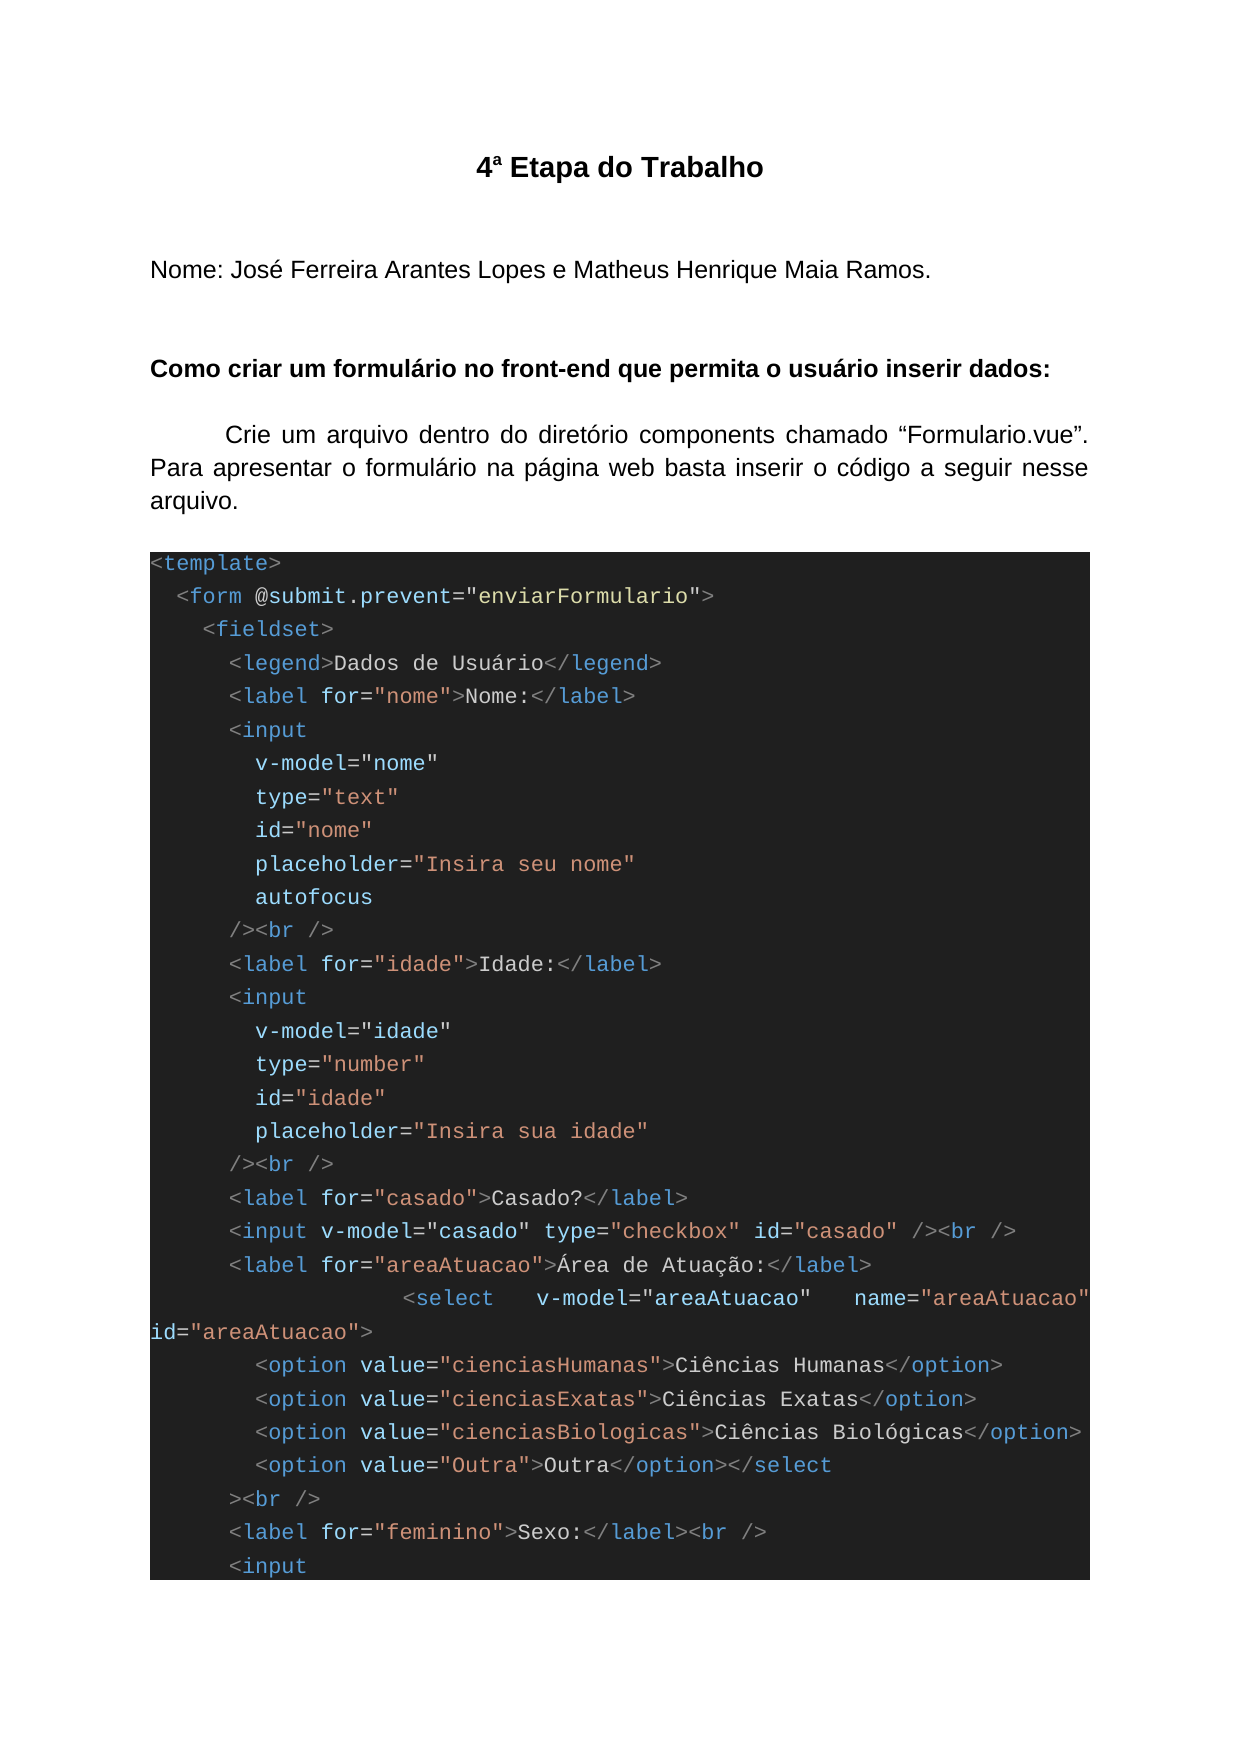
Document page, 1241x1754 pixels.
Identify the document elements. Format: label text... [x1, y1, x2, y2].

text Como criar um formulário no front-end que permita o usuário inserir dados: [150, 354, 1090, 382]
text <select v-model="areaAtuacao" name="areaAtuacao" id="areaAtuacao"> [150, 1287, 1090, 1346]
text type="text" [150, 786, 1090, 811]
text <input [150, 1555, 1090, 1580]
text <legend>Dados de Usuário</legend> [150, 652, 1090, 677]
text <fieldset> [150, 619, 1090, 643]
text autofocus [150, 886, 1090, 911]
text <label for="feminino">Sexo:</label><br /> [150, 1521, 1090, 1546]
text id="idade" [150, 1087, 1090, 1112]
text /><br /> [150, 1154, 1090, 1178]
text type="number" [150, 1053, 1090, 1078]
text <option value="cienciasBiologicas">Ciências Biológicas</option> [150, 1421, 1090, 1446]
text id="nome" [150, 819, 1090, 844]
text 4a Etapa do Trabalho [150, 150, 1090, 183]
text <input v-model="casado" type="checkbox" id="casado" /><br /> [150, 1221, 1090, 1245]
text <label for="idade">Idade:</label> [150, 953, 1090, 978]
text ><br /> [150, 1488, 1090, 1513]
text <option value="cienciasExatas">Ciências Exatas</option> [150, 1388, 1090, 1412]
text v-model="idade" [150, 1020, 1090, 1045]
text placeholder="Insira seu nome" [150, 853, 1090, 877]
text v-model="nome" [150, 752, 1090, 777]
text /><br /> [150, 919, 1090, 944]
text Crie um arquivo dentro do diretório components chamado “Formulario.vue”. Para apresentar o formulário na página web basta inserir o código a seguir nesse arquivo. [150, 420, 1090, 514]
text <label for="nome">Nome:</label> [150, 686, 1090, 710]
text <form @submit.prevent="enviarFormulario"> [150, 585, 1090, 610]
text <option value="cienciasHumanas">Ciências Humanas</option> [150, 1354, 1090, 1379]
text <label for="casado">Casado?</label> [150, 1187, 1090, 1212]
text <template> [150, 552, 1090, 577]
text <label for="areaAtuacao">Área de Atuação:</label> [150, 1254, 1090, 1279]
text <input [150, 986, 1090, 1011]
text <input [150, 719, 1090, 744]
text <option value="Outra">Outra</option></select [150, 1454, 1090, 1479]
text Nome: José Ferreira Arantes Lopes e Matheus Henrique Maia Ramos. [150, 254, 1090, 283]
text placeholder="Insira sua idade" [150, 1120, 1090, 1145]
